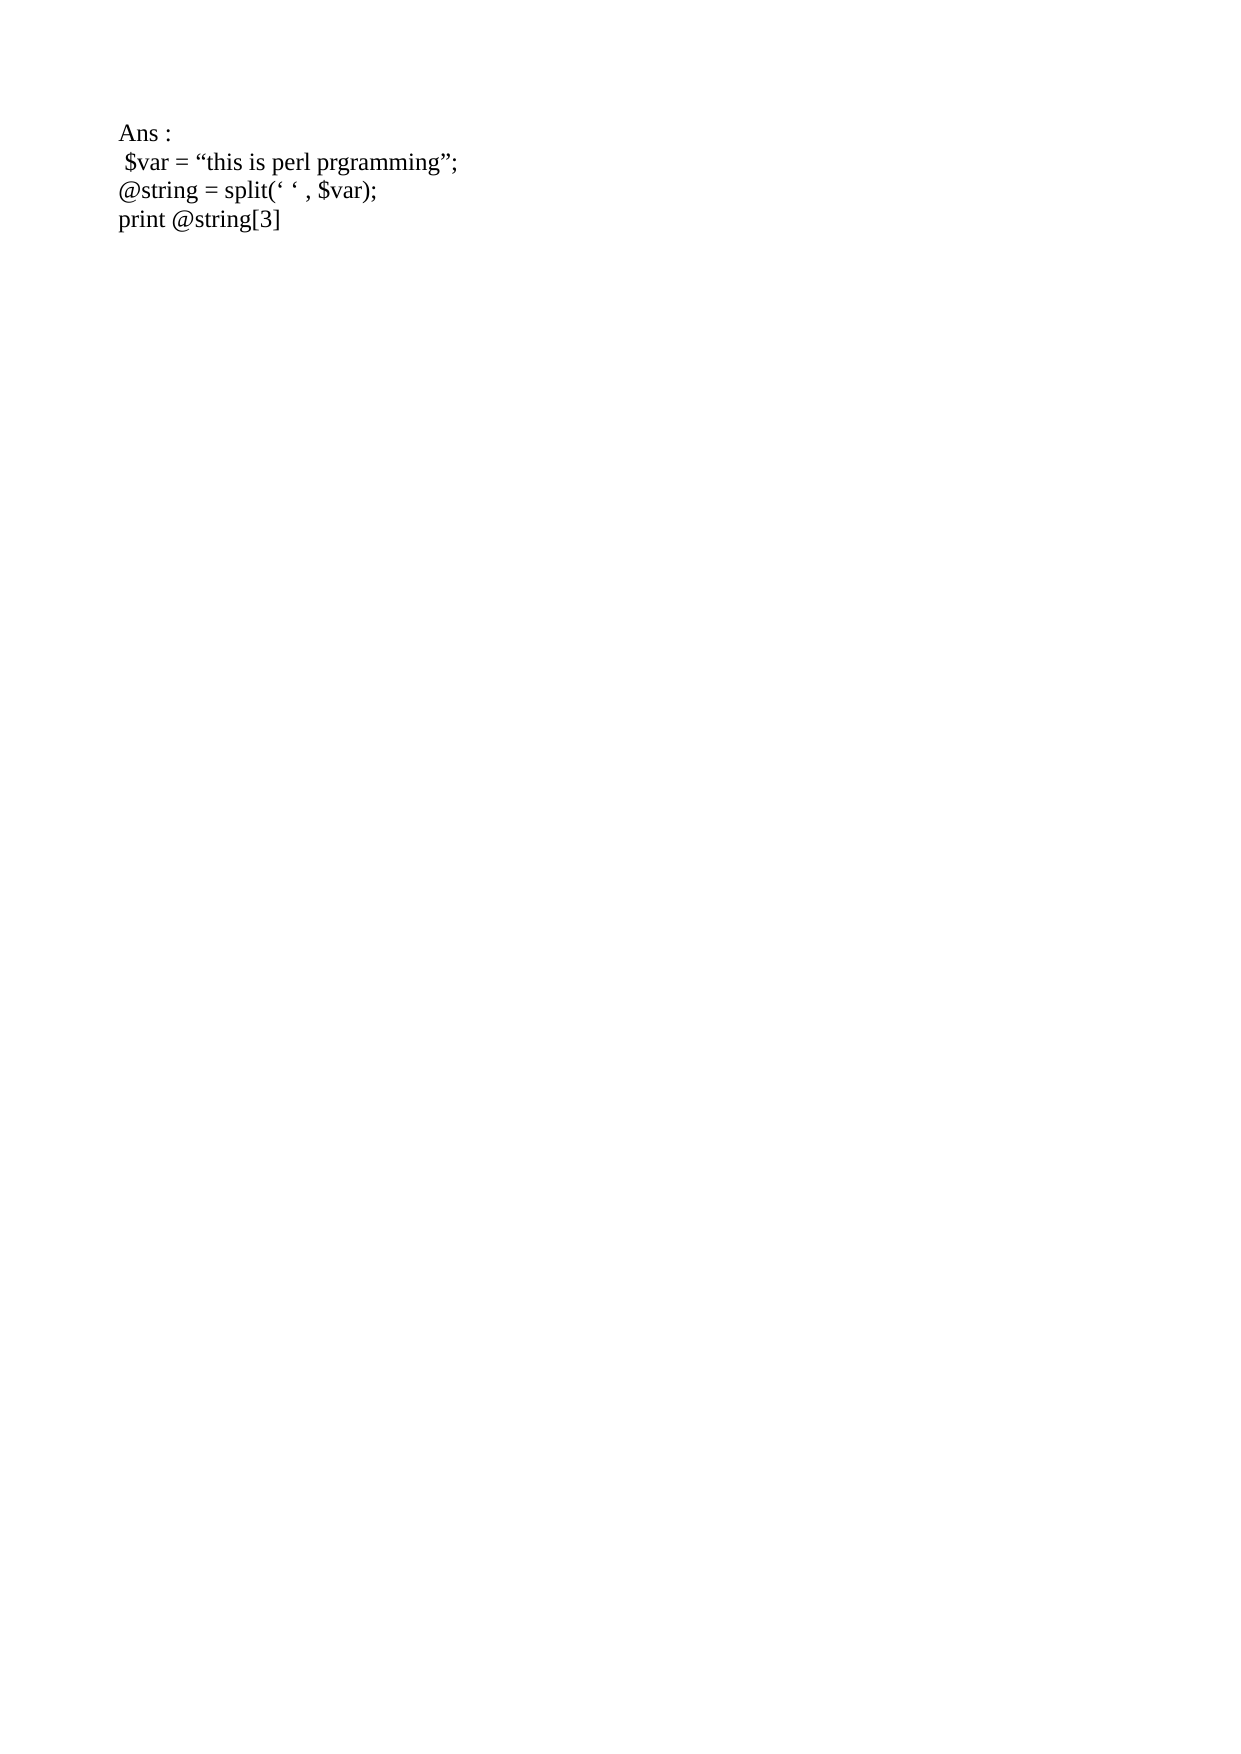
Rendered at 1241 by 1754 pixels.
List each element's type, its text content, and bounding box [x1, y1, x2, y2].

text Ans : [118, 118, 1122, 147]
text @string = split(‘ ‘ , $var); [118, 176, 1122, 204]
text print @string[3] [118, 204, 1122, 233]
text $var = “this is perl prgramming”; [118, 147, 1122, 176]
